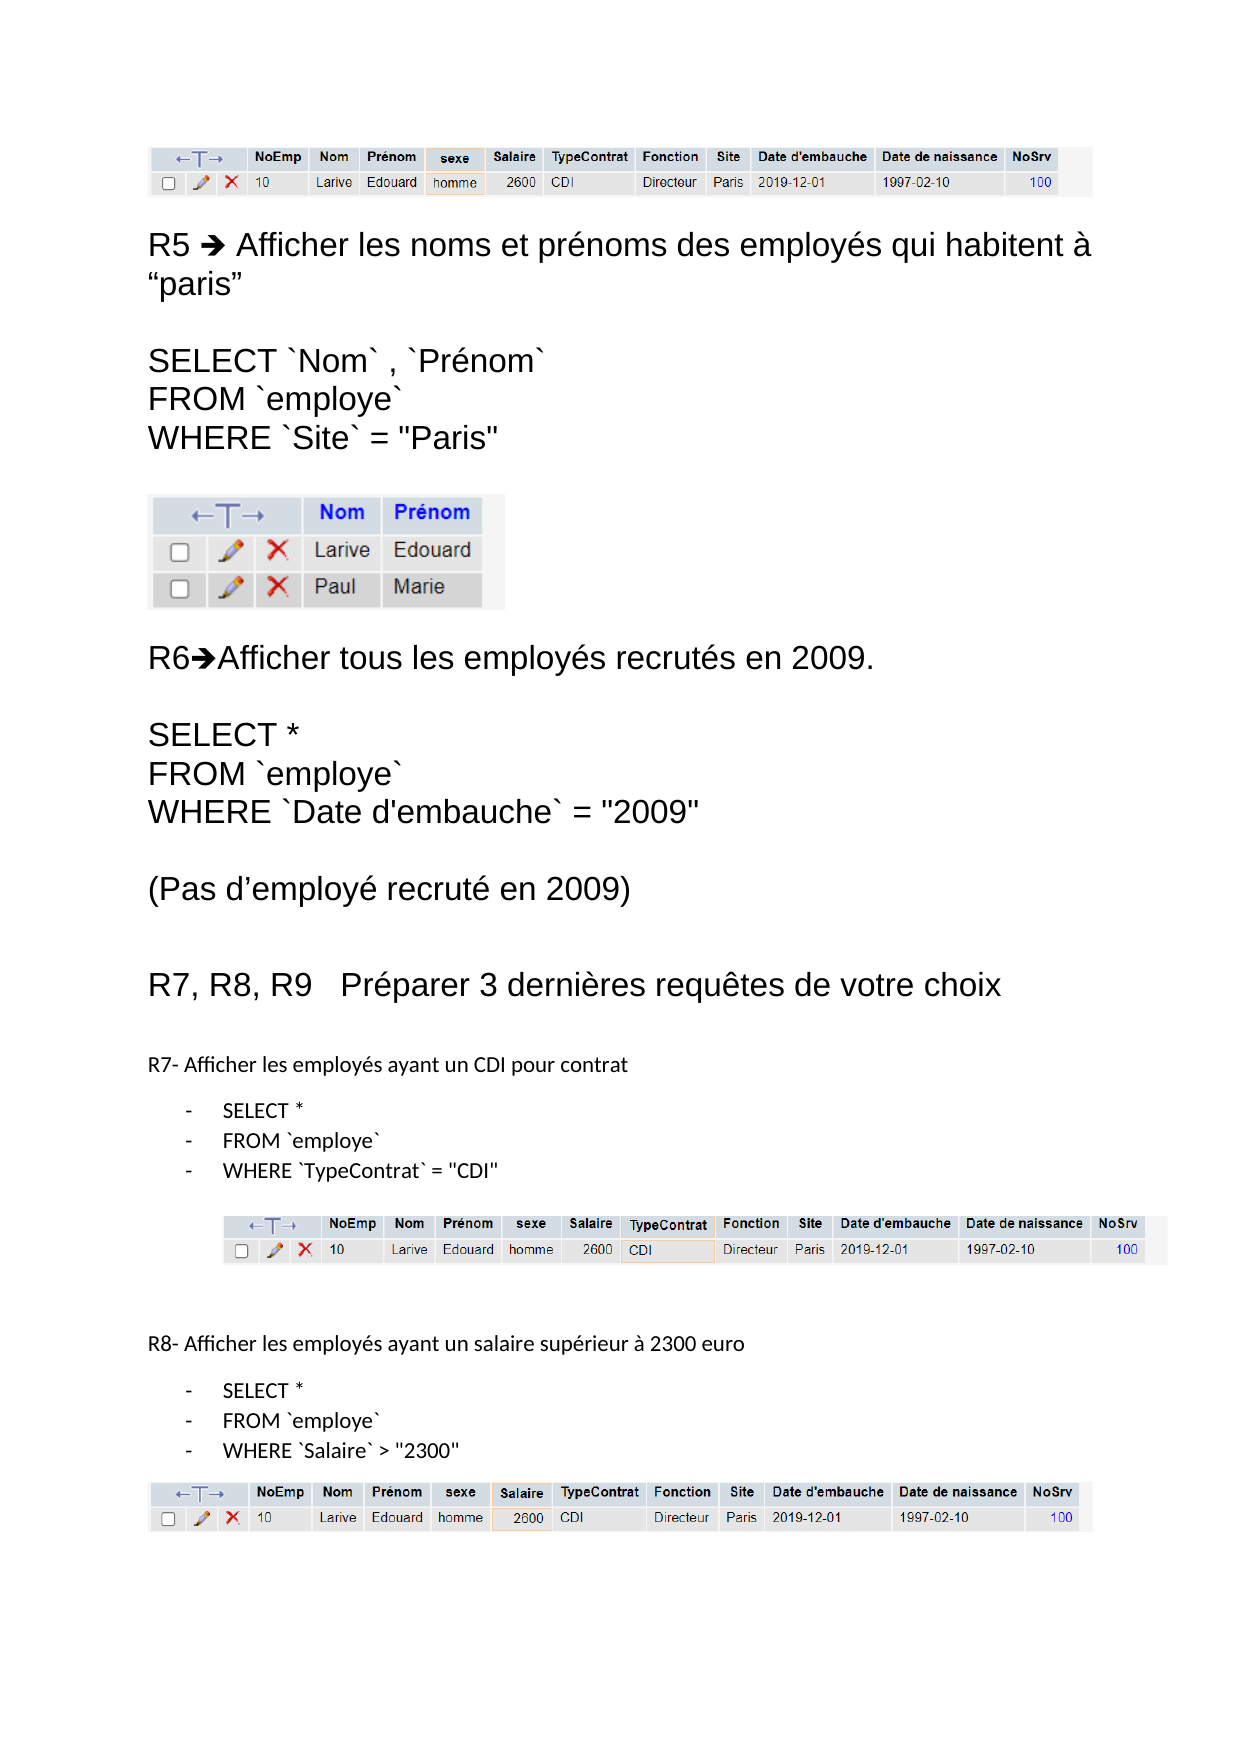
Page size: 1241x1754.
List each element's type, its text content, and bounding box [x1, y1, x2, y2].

text R6🡺Afficher tous les employés recrutés en 2009. [148, 638, 1093, 677]
text WHERE `Site` = "Paris" [148, 418, 1093, 456]
list WHERE `TypeContrat` = "CDI" [185, 1156, 1093, 1184]
text WHERE `Date d'embauche` = "2009" [148, 792, 1093, 831]
text R7, R8, R9 Préparer 3 dernières requêtes de votre choix [148, 965, 1093, 1003]
list FROM `employe` [185, 1126, 1093, 1154]
text R5 🡺 Afficher les noms et prénoms des employés qui habitent à “paris” [148, 226, 1093, 302]
text SELECT * [148, 715, 1093, 754]
list FROM `employe` [185, 1406, 1093, 1434]
text (Pas d’employé recruté en 2009) [148, 869, 1093, 907]
text FROM `employe` [148, 754, 1093, 792]
text SELECT `Nom` , `Prénom` [148, 341, 1093, 379]
list WHERE `Salaire` > "2300" [185, 1436, 1093, 1464]
text R8- Afficher les employés ayant un salaire supérieur à 2300 euro [148, 1329, 1093, 1357]
text R7- Afficher les employés ayant un CDI pour contrat [148, 1050, 1093, 1078]
text FROM `employe` [148, 379, 1093, 418]
list SELECT * [185, 1376, 1093, 1404]
list SELECT * [185, 1096, 1093, 1124]
